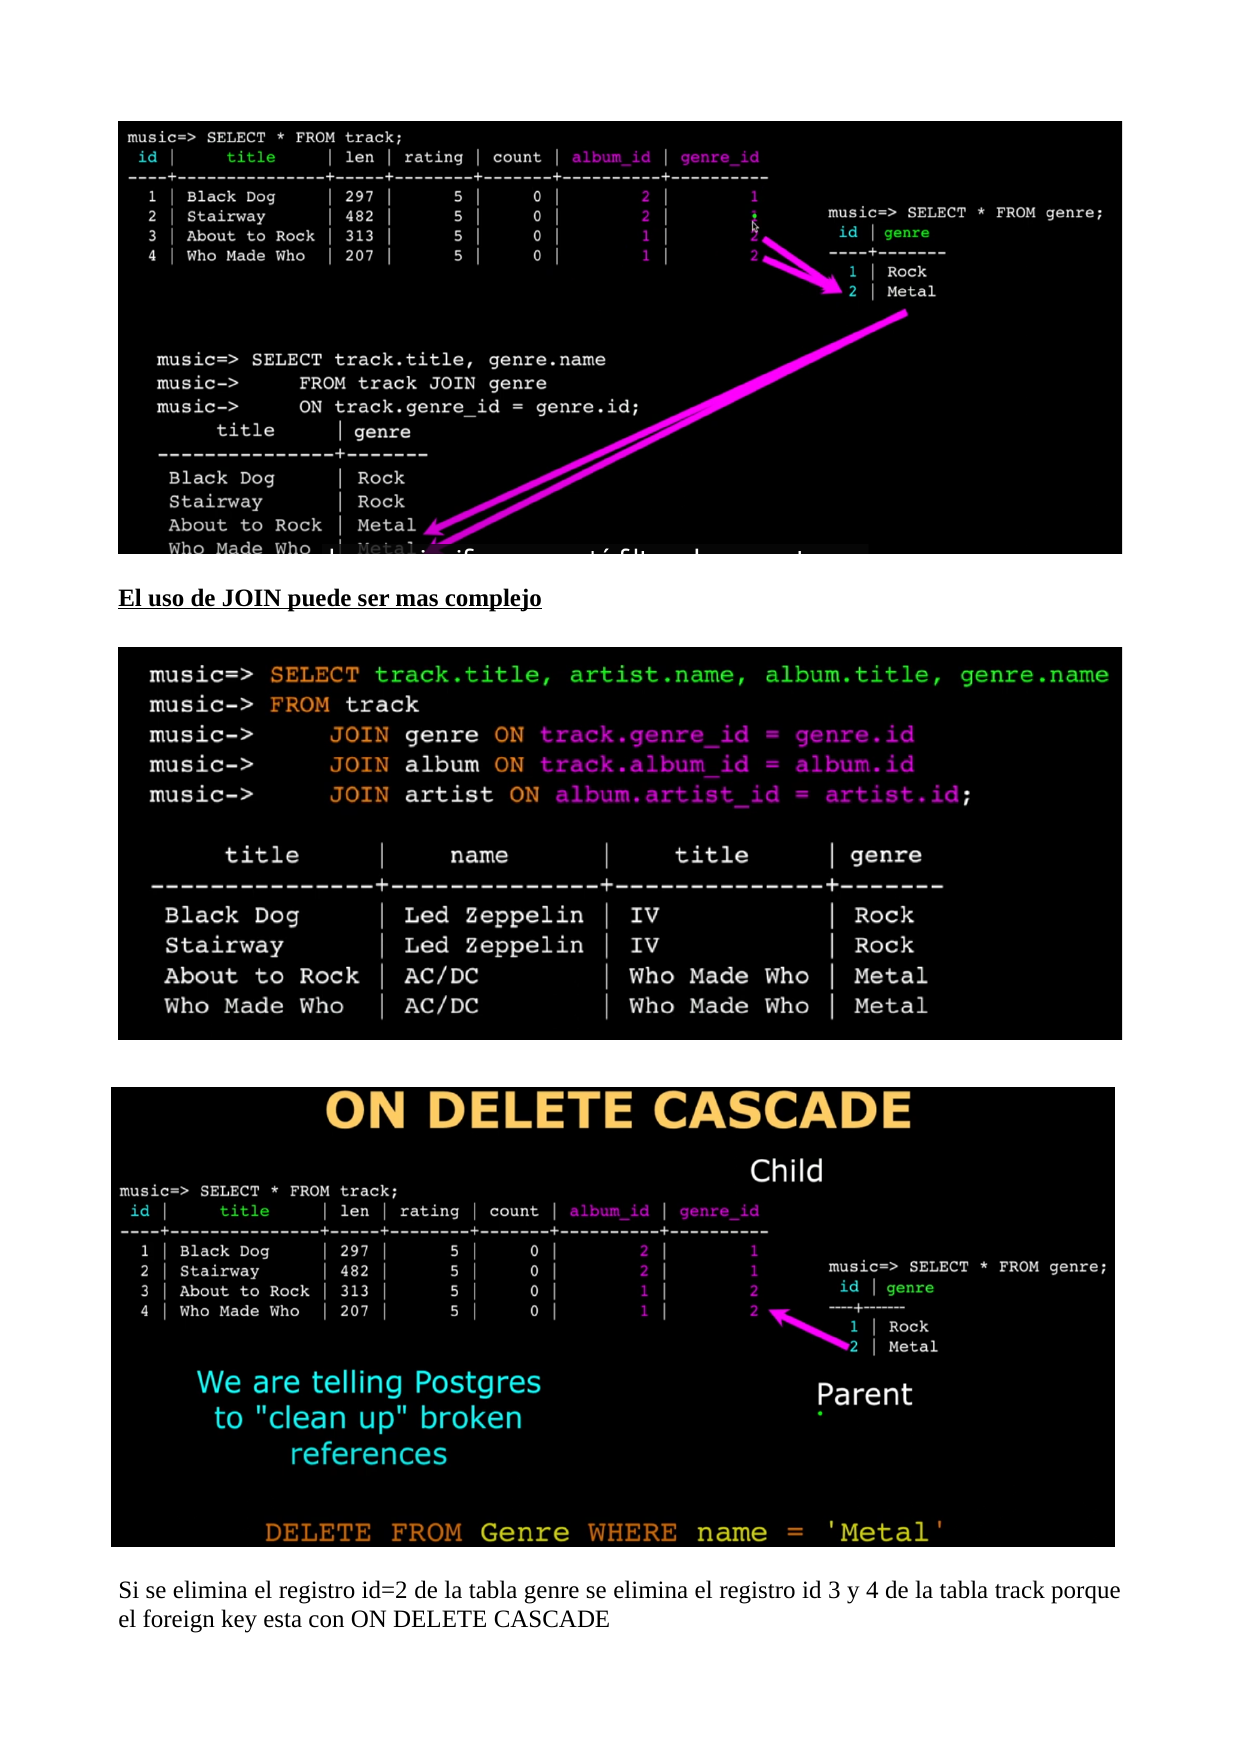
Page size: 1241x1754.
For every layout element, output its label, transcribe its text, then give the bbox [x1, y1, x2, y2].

text Si se elimina el registro id=2 de la tabla genre se elimina el registro id 3 y 4 de la tabla track porque el foreign key esta con ON DELETE CASCADE [118, 1575, 1122, 1633]
picture [118, 647, 1123, 1040]
picture [118, 121, 1123, 554]
text El uso de JOIN puede ser mas complejo [118, 583, 1122, 612]
picture [111, 1087, 1115, 1547]
